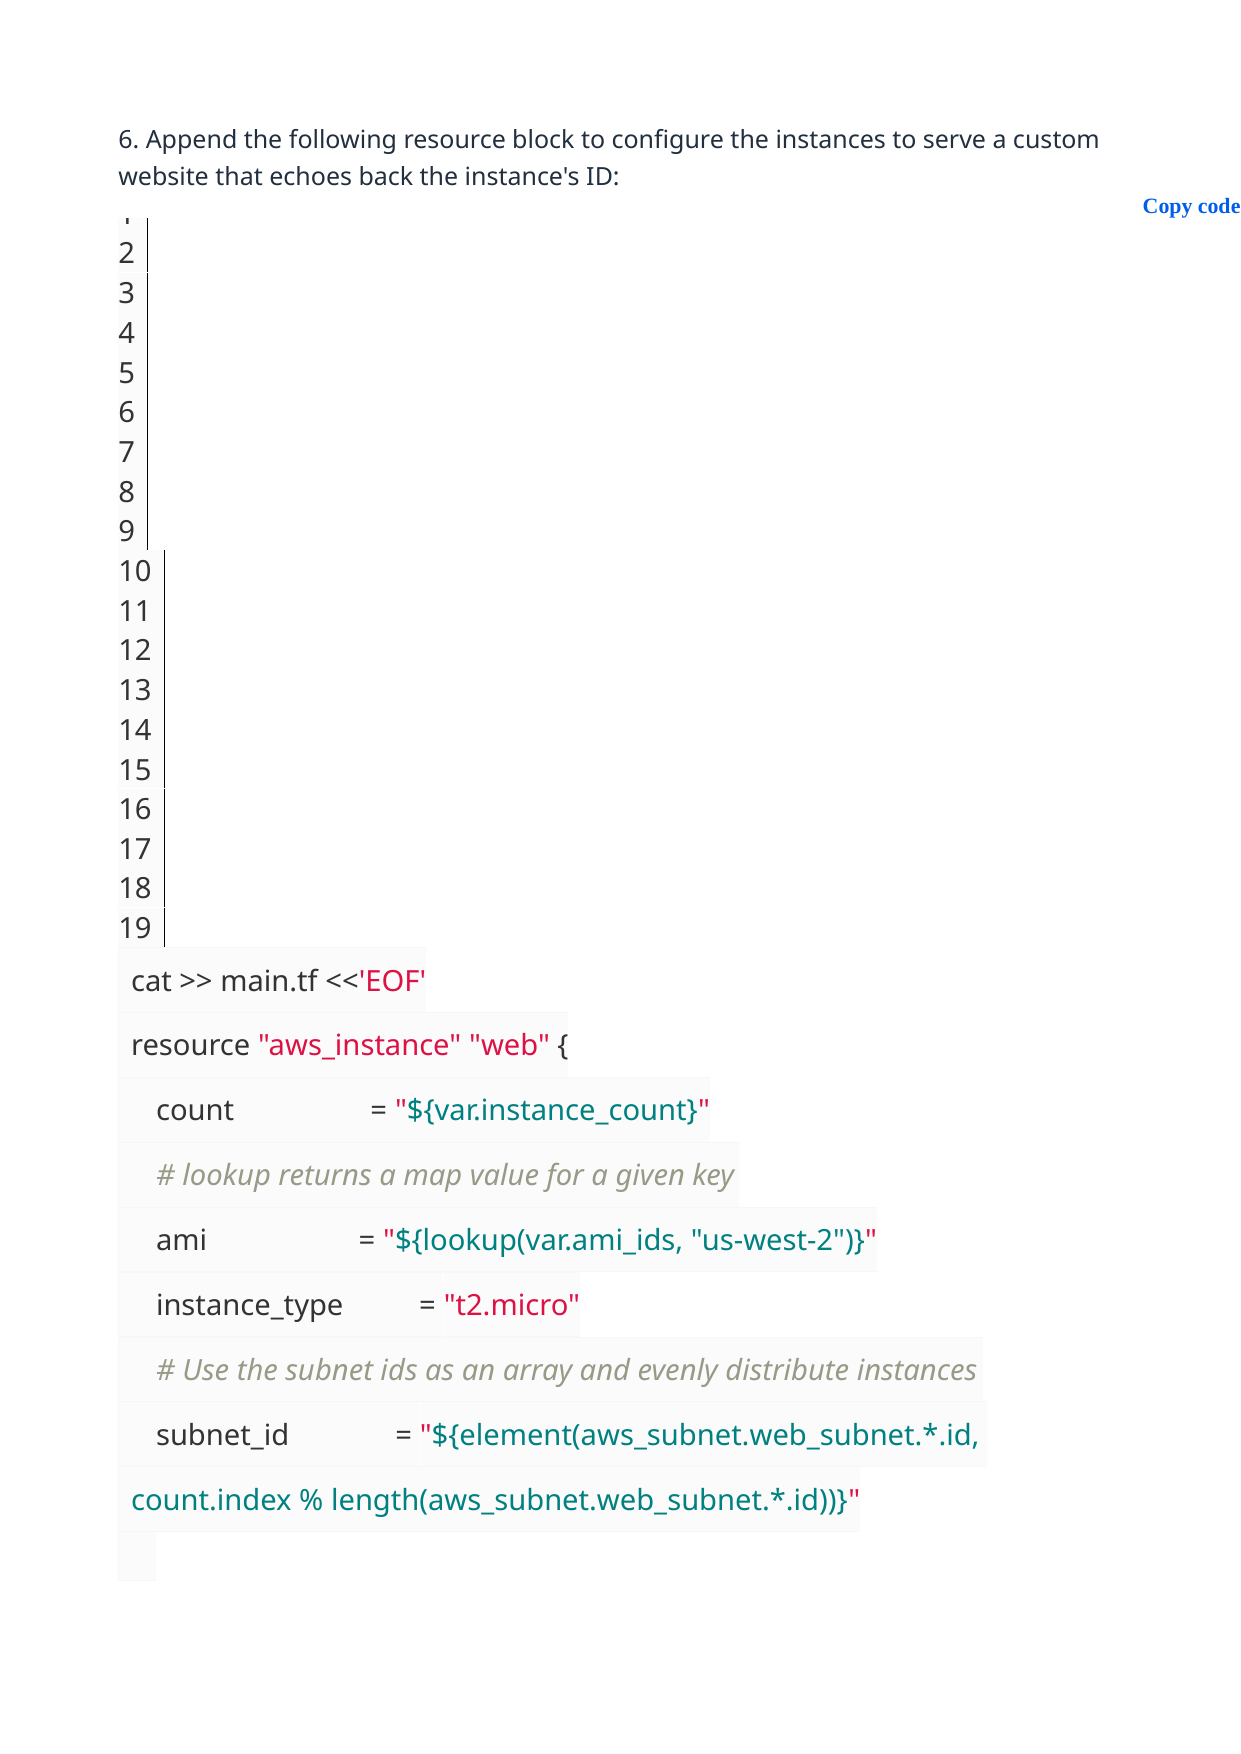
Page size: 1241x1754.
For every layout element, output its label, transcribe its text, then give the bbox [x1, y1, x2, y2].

text [148, 352, 1109, 392]
text 1 [148, 218, 1109, 233]
text 13 [118, 669, 164, 709]
text 15 [118, 749, 164, 788]
text [165, 669, 1109, 709]
text cat >> main.tf <<'EOF' [119, 947, 1109, 1012]
text 1 [0, 193, 12, 218]
text 12 [118, 630, 164, 669]
text count = "${var.instance_count}" [119, 1077, 1122, 1142]
text 5 [118, 352, 147, 392]
text 18 [118, 868, 164, 907]
text 19 [118, 907, 164, 947]
text 3 [118, 272, 147, 312]
text 16 [118, 788, 164, 828]
text resource "aws_instance" "web" { [119, 1012, 1122, 1077]
text subnet_id = "${element(aws_subnet.web_subnet.*.id, count.index % length(aws_subnet.web_subnet.*.id))}" [119, 1401, 1122, 1531]
text [165, 550, 1109, 590]
text Copy code [12, 193, 1240, 218]
text 6. Append the following resource block to configure the instances to serve a custom website that echoes back the instance's ID: [118, 118, 1122, 193]
text 10 [118, 550, 164, 590]
text [165, 749, 1109, 788]
text [148, 272, 1109, 312]
text [148, 471, 1109, 511]
text 2 [118, 233, 147, 272]
text [165, 907, 1109, 947]
text # lookup returns a map value for a given key [119, 1142, 1122, 1207]
text # Use the subnet ids as an array and evenly distribute instances [119, 1337, 1122, 1401]
text 4 [118, 312, 147, 352]
text 14 [118, 709, 164, 749]
text 7 [118, 431, 147, 471]
text [148, 431, 1109, 471]
text 6 [118, 392, 147, 431]
text [165, 590, 1109, 630]
text 8 [118, 471, 147, 511]
text [165, 868, 1109, 907]
text [165, 828, 1109, 868]
text [148, 312, 1109, 352]
text 1 [118, 218, 147, 233]
text [165, 630, 1109, 669]
text 17 [118, 828, 164, 868]
text instance_type = "t2.micro" [119, 1272, 1122, 1337]
text 11 [118, 590, 164, 630]
text [148, 392, 1109, 431]
text 9 [118, 511, 147, 550]
text [148, 511, 1109, 550]
text [165, 788, 1109, 828]
text ami = "${lookup(var.ami_ids, "us-west-2")}" [119, 1207, 1122, 1272]
text [165, 709, 1109, 749]
text [148, 233, 1109, 272]
